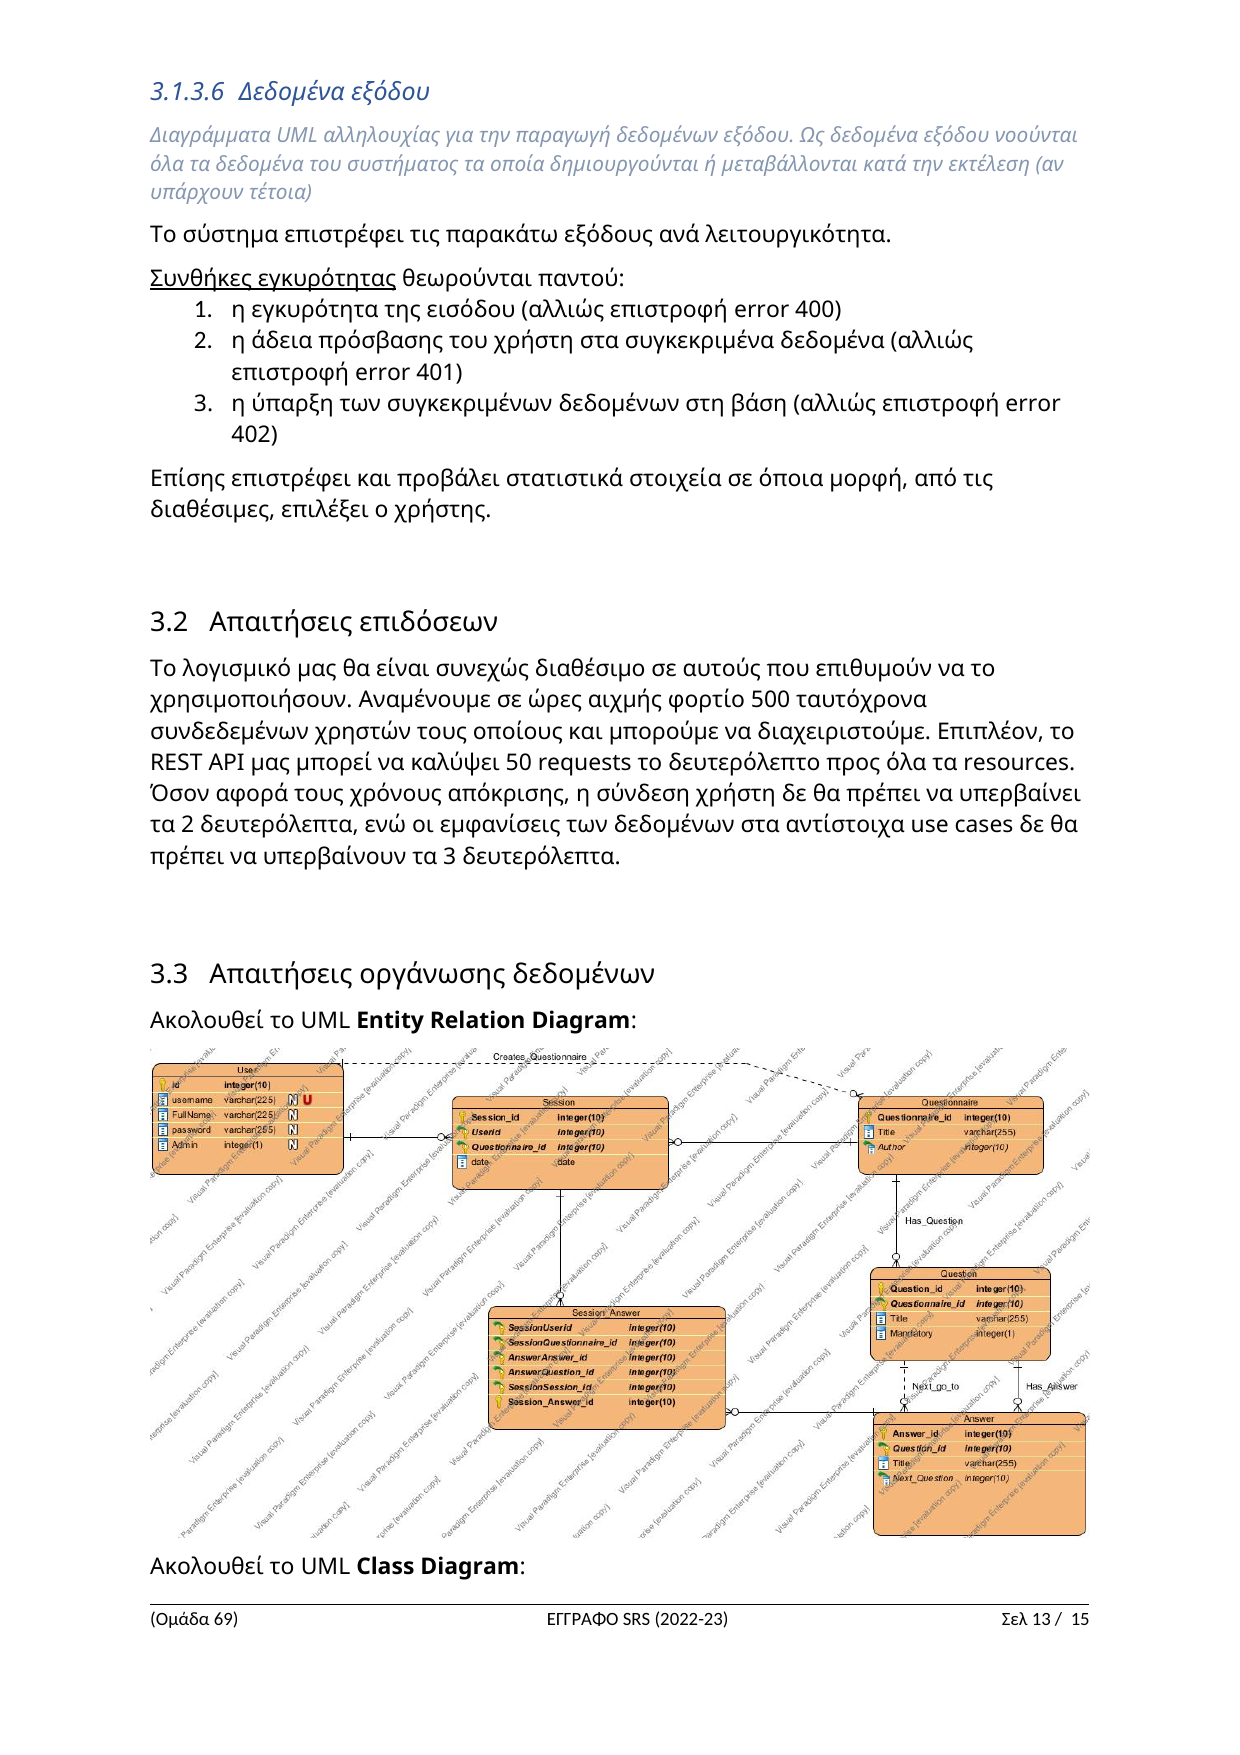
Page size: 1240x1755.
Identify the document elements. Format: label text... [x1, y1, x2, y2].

text Επίσης επιστρέφει και προβάλει στατιστικά στοιχεία σε όποια μορφή, από τις διαθέσιμες, επιλέξει ο χρήστης. [150, 462, 1089, 524]
text Ακολουθεί το UML Class Diagram: [150, 1550, 1089, 1582]
list η ύπαρξη των συγκεκριμένων δεδομένων στη βάση (αλλιώς επιστροφή error 402) [194, 387, 1089, 449]
text Διαγράμματα UML αλληλουχίας για την παραγωγή δεδομένων εξόδου. Ως δεδομένα εξόδου νοούνται όλα τα δεδομένα του συστήματος τα οποία δημιουργούνται ή μεταβάλλονται κατά την εκτέλεση (αν υπάρχουν τέτοια) [150, 120, 1089, 206]
subtitle 3.2 Απαιτήσεις επιδόσεων [150, 603, 1089, 640]
subtitle 3.1.3.6 Δεδομένα εξόδου [150, 74, 1089, 108]
subtitle 3.3 Απαιτήσεις οργάνωσης δεδομένων [150, 955, 1089, 992]
list η άδεια πρόσβασης του χρήστη στα συγκεκριμένα δεδομένα (αλλιώς επιστροφή error 401) [194, 324, 1089, 387]
list η εγκυρότητα της εισόδου (αλλιώς επιστροφή error 400) [194, 293, 1089, 324]
text Το λογισμικό μας θα είναι συνεχώς διαθέσιμο σε αυτούς που επιθυμούν να το χρησιμοποιήσουν. Αναμένουμε σε ώρες αιχμής φορτίο 500 ταυτόχρονα συνδεδεμένων χρηστών τους οποίους και μπορούμε να διαχειριστούμε. Επιπλέον, το REST API μας μπορεί να καλύψει 50 requests το δευτερόλεπτο προς όλα τα resources. Όσον αφορά τους χρόνους απόκρισης, η σύνδεση χρήστη δε θα πρέπει να υπερβαίνει τα 2 δευτερόλεπτα, ενώ οι εμφανίσεις των δεδομένων στα αντίστοιχα use cases δε θα πρέπει να υπερβαίνουν τα 3 δευτερόλεπτα. [150, 652, 1089, 871]
text Συνθήκες εγκυρότητας θεωρούνται παντού: [150, 262, 1089, 293]
text Ακολουθεί το UML Entity Relation Diagram: [150, 1004, 1089, 1036]
text Το σύστημα επιστρέφει τις παρακάτω εξόδους ανά λειτουργικότητα. [150, 218, 1089, 249]
